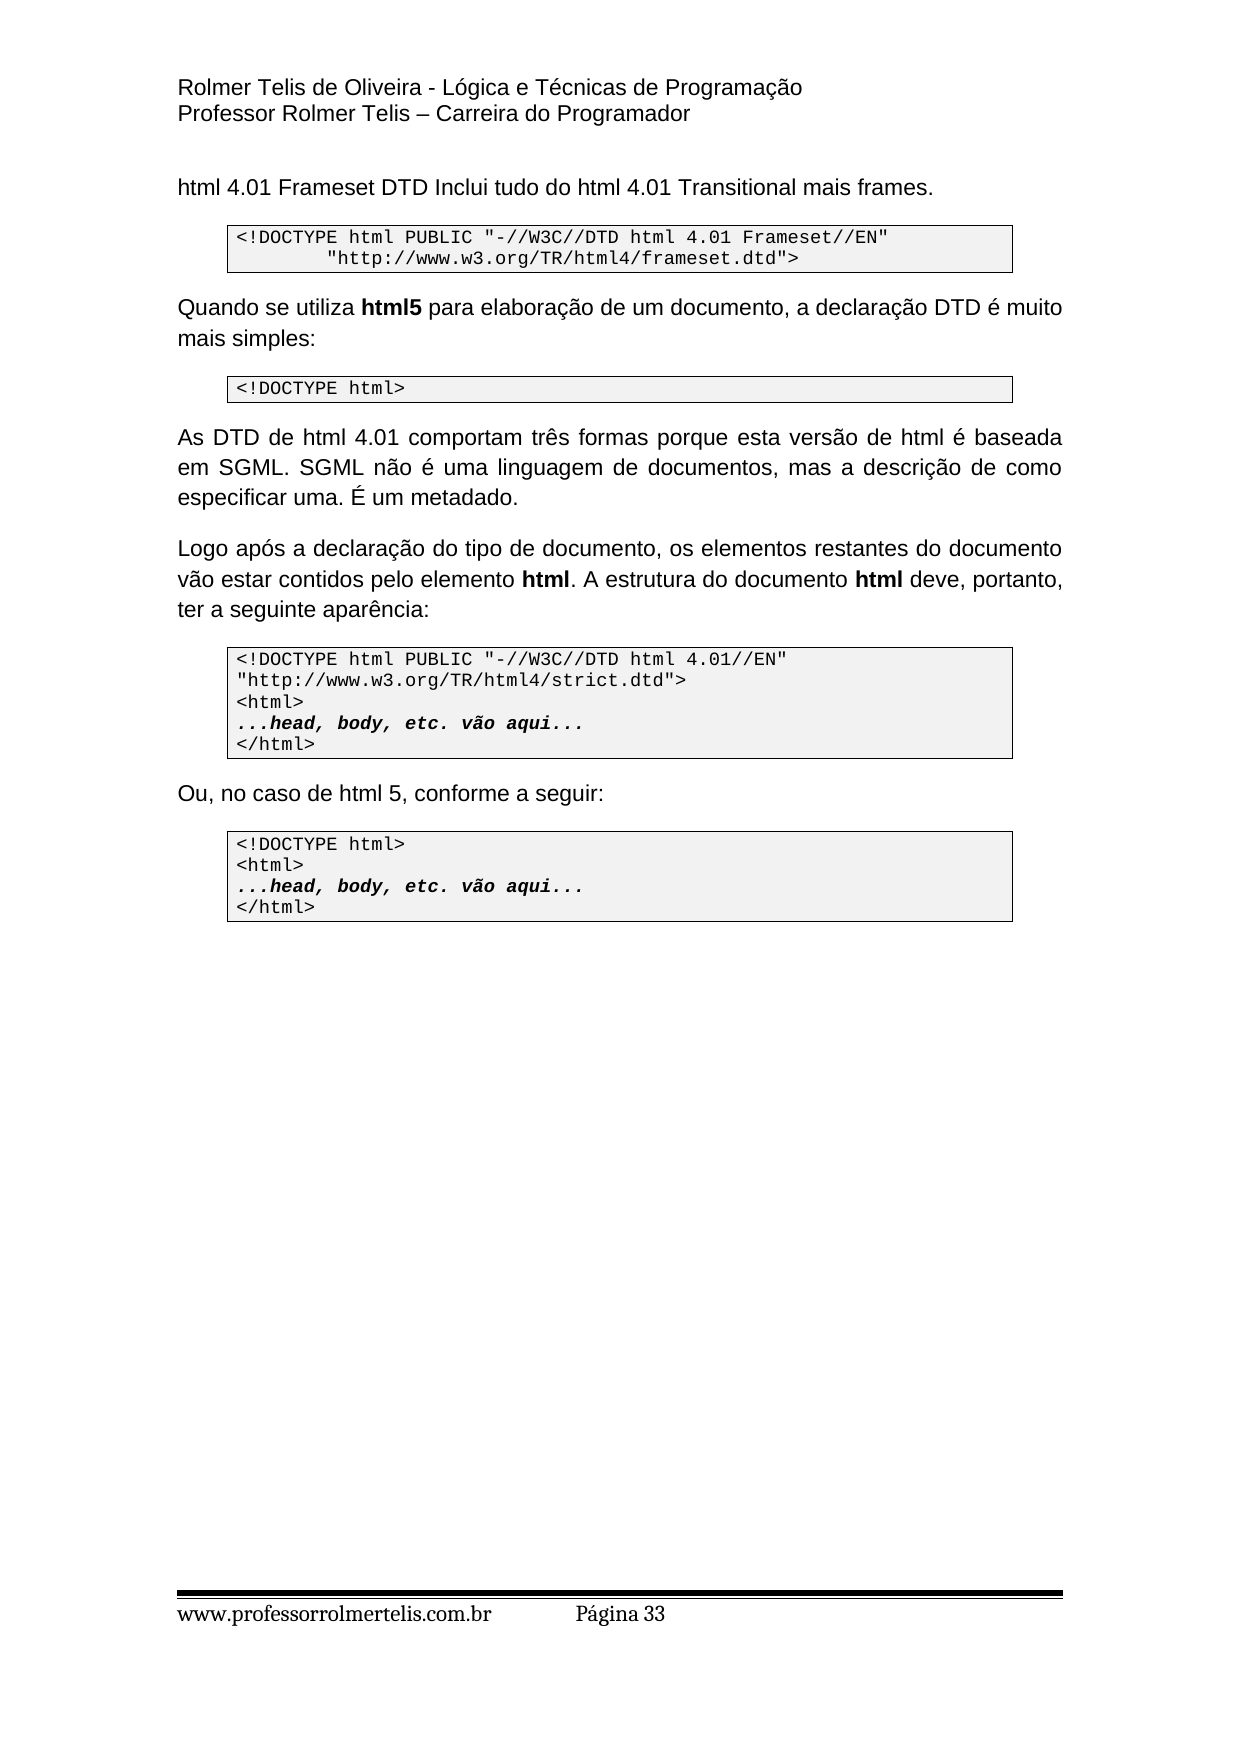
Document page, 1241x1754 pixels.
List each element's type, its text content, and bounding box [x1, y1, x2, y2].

text <html> [228, 852, 1012, 874]
text Ou, no caso de html 5, conforme a seguir: [177, 780, 1063, 806]
text </html> [228, 895, 1012, 921]
text </html> [228, 732, 1012, 758]
text <!DOCTYPE html> [228, 832, 1012, 852]
text <!DOCTYPE html> [228, 377, 1012, 402]
text ...head, body, etc. vão aqui... [228, 874, 1012, 895]
text <!DOCTYPE html PUBLIC "-//W3C//DTD html 4.01 Frameset//EN" [228, 226, 1012, 246]
text Logo após a declaração do tipo de documento, os elementos restantes do documento vão estar contidos pelo elemento html. A estrutura do documento html deve, portanto, ter a seguinte aparência: [177, 535, 1063, 622]
text ...head, body, etc. vão aqui... [228, 711, 1012, 732]
text Quando se utiliza html5 para elaboração de um documento, a declaração DTD é muito mais simples: [177, 294, 1063, 351]
text "http://www.w3.org/TR/html4/frameset.dtd"> [228, 246, 1012, 272]
text <html> [228, 689, 1012, 711]
text html 4.01 Frameset DTD Inclui tudo do html 4.01 Transitional mais frames. [177, 174, 1063, 200]
text As DTD de html 4.01 comportam três formas porque esta versão de html é baseada em SGML. SGML não é uma linguagem de documentos, mas a descrição de como especificar uma. É um metadado. [177, 424, 1063, 511]
text <!DOCTYPE html PUBLIC "-//W3C//DTD html 4.01//EN" [228, 648, 1012, 668]
text "http://www.w3.org/TR/html4/strict.dtd"> [228, 668, 1012, 689]
